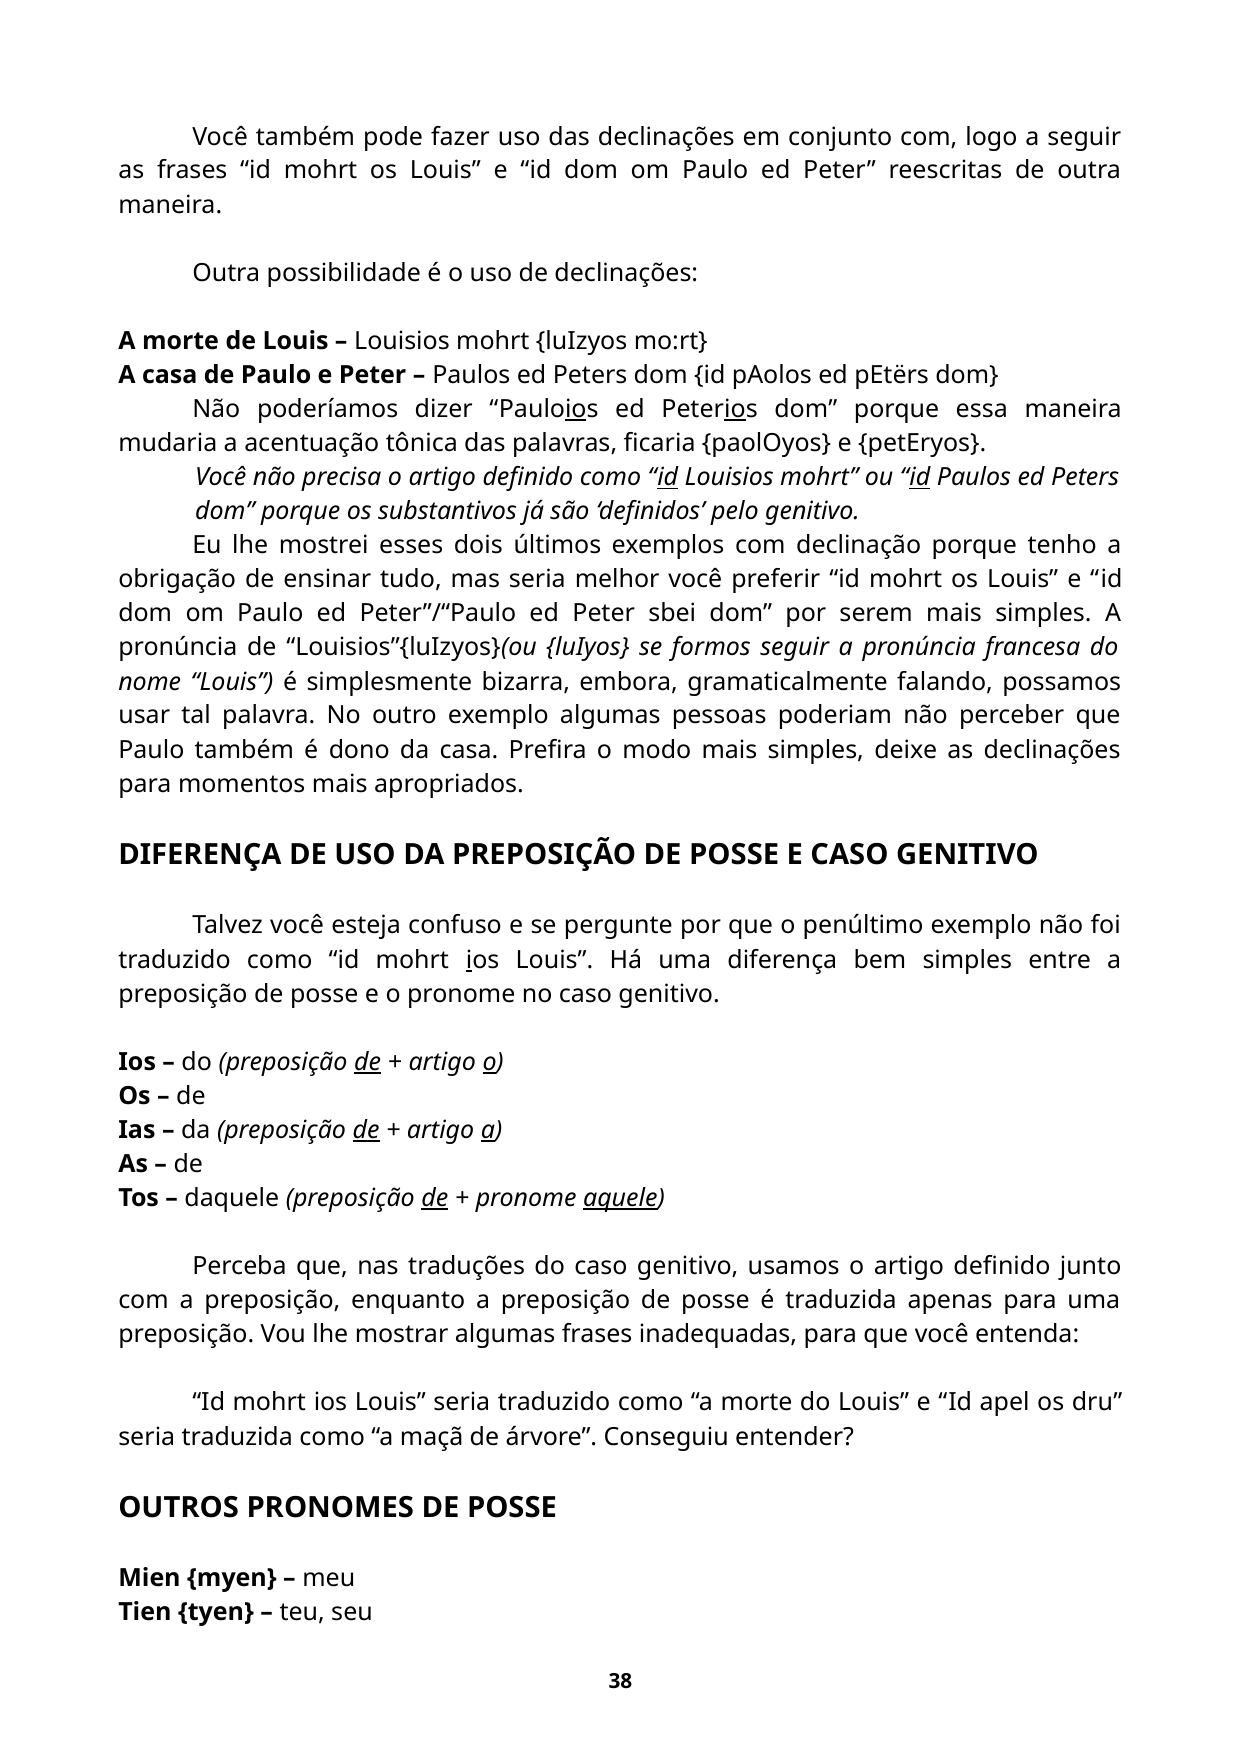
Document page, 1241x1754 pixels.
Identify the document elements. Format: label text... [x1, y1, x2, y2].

text Outra possibilidade é o uso de declinações: [118, 254, 1122, 288]
text Talvez você esteja confuso e se pergunte por que o penúltimo exemplo não foi traduzido como “id mohrt ios Louis”. Há uma diferença bem simples entre a preposição de posse e o pronome no caso genitivo. [118, 907, 1122, 1009]
text Ios – do (preposição de + artigo o) [118, 1043, 1122, 1077]
text “Id mohrt ios Louis” seria traduzido como “a morte do Louis” e “Id apel os dru” seria traduzida como “a maçã de árvore”. Conseguiu entender? [118, 1384, 1122, 1452]
text Tien {tyen} – teu, seu [118, 1594, 1122, 1628]
text As – de [118, 1146, 1122, 1180]
text Os – de [118, 1077, 1122, 1112]
text Eu lhe mostrei esses dois últimos exemplos com declinação porque tenho a obrigação de ensinar tudo, mas seria melhor você preferir “id mohrt os Louis” e “id dom om Paulo ed Peter”/“Paulo ed Peter sbei dom” por serem mais simples. A pronúncia de “Louisios”{luIzyos}(ou {luIyos} se formos seguir a pronúncia francesa do nome “Louis”) é simplesmente bizarra, embora, gramaticalmente falando, possamos usar tal palavra. No outro exemplo algumas pessoas poderiam não perceber que Paulo também é dono da casa. Prefira o modo mais simples, deixe as declinações para momentos mais apropriados. [118, 527, 1122, 799]
text Mien {myen} – meu [118, 1560, 1122, 1594]
text Perceba que, nas traduções do caso genitivo, usamos o artigo definido junto com a preposição, enquanto a preposição de posse é traduzida apenas para uma preposição. Vou lhe mostrar algumas frases inadequadas, para que você entenda: [118, 1248, 1122, 1350]
text Ias – da (preposição de + artigo a) [118, 1112, 1122, 1146]
text Não poderíamos dizer “Pauloios ed Peterios dom” porque essa maneira mudaria a acentuação tônica das palavras, ficaria {paolOyos} e {petEryos}. [118, 391, 1122, 459]
subtitle DIFERENÇA DE USO DA PREPOSIÇÃO DE POSSE E CASO GENITIVO [118, 833, 1122, 873]
text Tos – daquele (preposição de + pronome aquele) [118, 1180, 1122, 1214]
text A morte de Louis – Louisios mohrt {luIzyos mo:rt} [118, 322, 1122, 357]
subtitle OUTROS PRONOMES DE POSSE [118, 1486, 1122, 1526]
text Você também pode fazer uso das declinações em conjunto com, logo a seguir as frases “id mohrt os Louis” e “id dom om Paulo ed Peter” reescritas de outra maneira. [118, 118, 1122, 220]
text A casa de Paulo e Peter – Paulos ed Peters dom {id pAolos ed pEtërs dom} [118, 357, 1122, 391]
text Você não precisa o artigo definido como “id Louisios mohrt” ou “id Paulos ed Peters dom” porque os substantivos já são ‘definidos’ pelo genitivo. [195, 459, 1122, 527]
